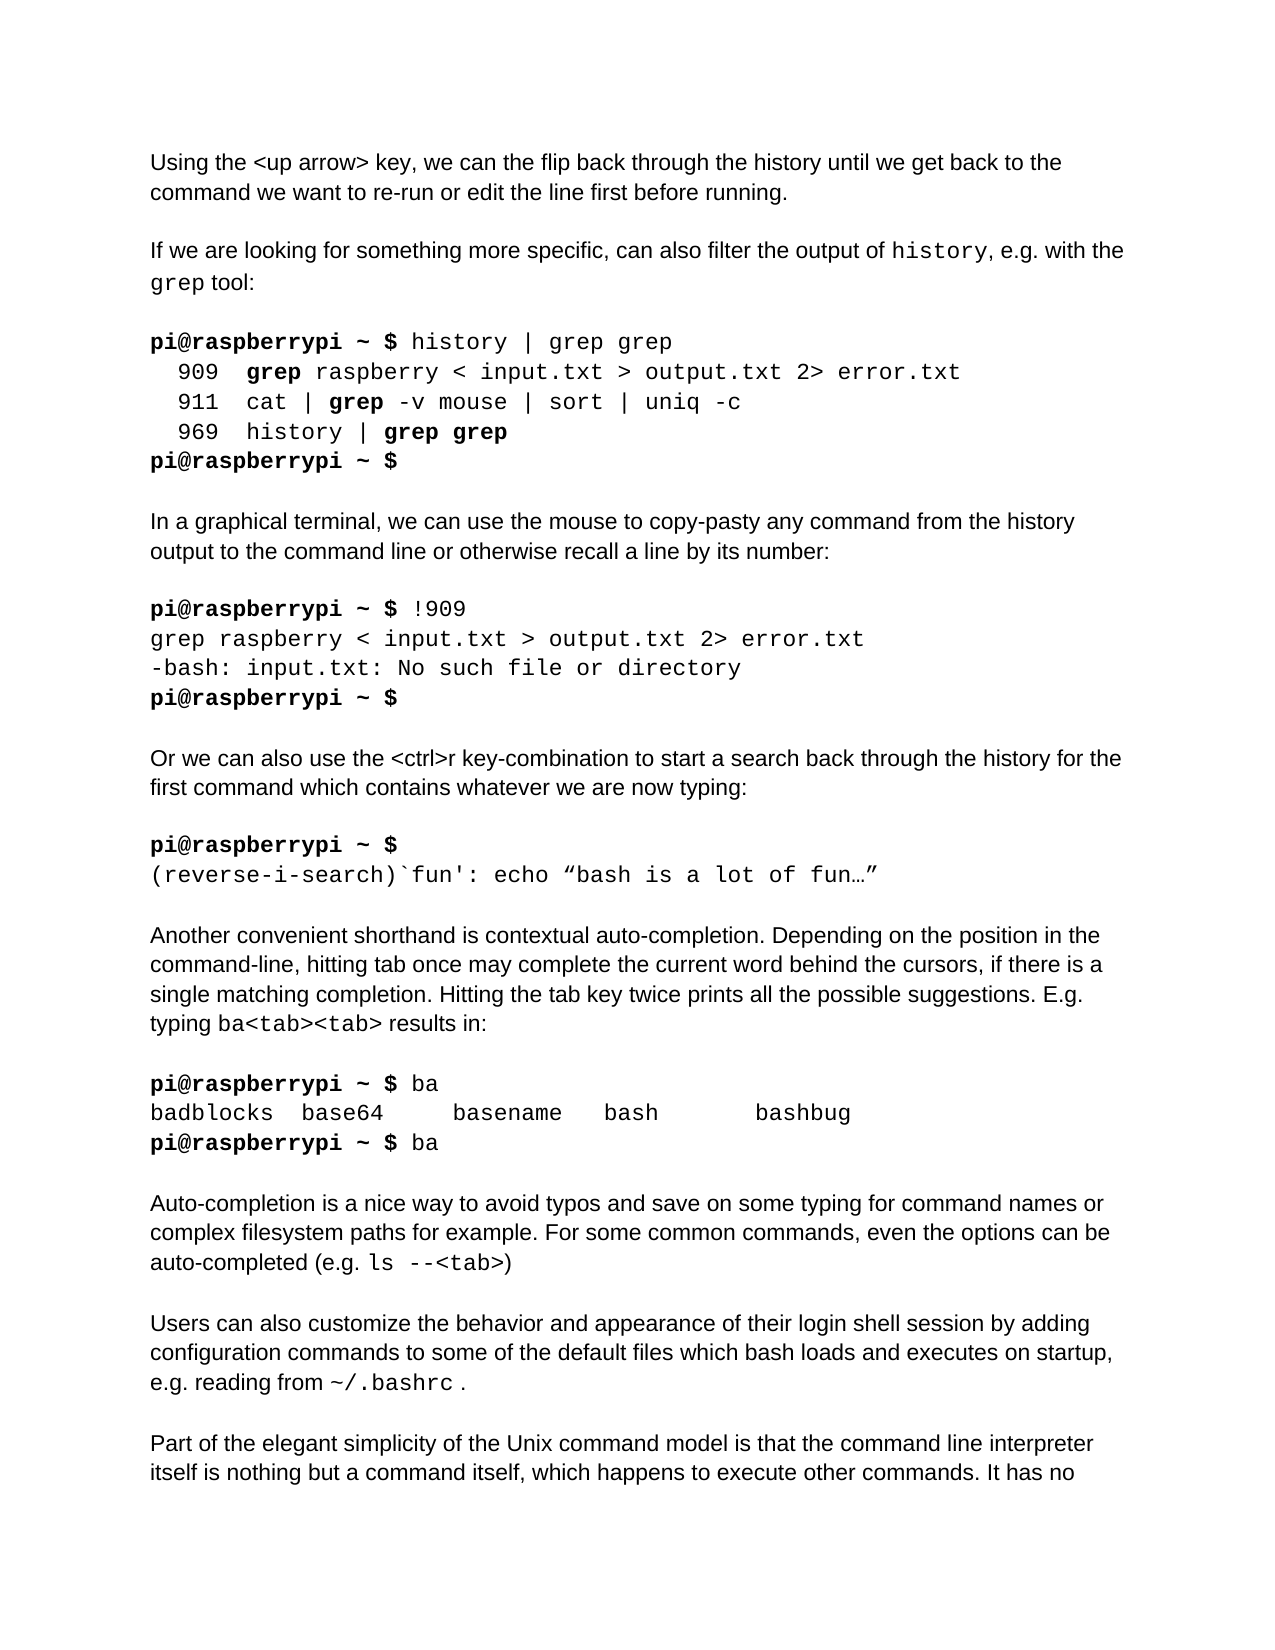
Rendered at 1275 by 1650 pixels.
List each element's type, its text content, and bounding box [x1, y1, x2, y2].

text In a graphical terminal, we can use the mouse to copy-pasty any command from the history output to the command line or otherwise recall a line by its number: [150, 509, 1125, 564]
text Or we can also use the <ctrl>r key-combination to start a search back through the history for the first command which contains whatever we are now typing: [150, 746, 1125, 801]
text pi@raspberrypi ~ $ history | grep grep [150, 331, 1125, 357]
text pi@raspberrypi ~ $ ba [150, 1072, 1125, 1098]
text pi@raspberrypi ~ $ !909 [150, 597, 1125, 623]
text (reverse-i-search)`fun': echo “bash is a lot of fun…” [150, 863, 1125, 889]
text pi@raspberrypi ~ $ [150, 686, 1125, 712]
text 969 history | grep grep [150, 420, 1125, 446]
text pi@raspberrypi ~ $ [150, 834, 1125, 860]
text If we are looking for something more specific, can also filter the output of history, e.g. with the grep tool: [150, 238, 1125, 297]
text Auto-completion is a nice way to avoid typos and save on some typing for command names or complex filesystem paths for example. For some common commands, even the options can be auto-completed (e.g. ls --<tab>) [150, 1191, 1125, 1277]
text badblocks base64 basename bash bashbug [150, 1102, 1125, 1128]
text 911 cat | grep -v mouse | sort | uniq -c [150, 390, 1125, 416]
text 909 grep raspberry < input.txt > output.txt 2> error.txt [150, 360, 1125, 386]
text Using the <up arrow> key, we can the flip back through the history until we get back to the command we want to re-run or edit the line first before running. [150, 150, 1125, 205]
text Part of the elegant simplicity of the Unix command model is that the command line interpreter itself is nothing but a command itself, which happens to execute other commands. It has no [150, 1431, 1125, 1486]
text Users can also customize the behavior and appearance of their login shell session by adding configuration commands to some of the default files which bash loads and executes on startup, e.g. reading from ~/.bashrc . [150, 1311, 1125, 1397]
text pi@raspberrypi ~ $ [150, 450, 1125, 476]
text Another convenient shorthand is contextual auto-completion. Depending on the position in the command-line, hitting tab once may complete the current word behind the cursors, if there is a single matching completion. Hitting the tab key twice prints all the possible suggestions. E.g. typing ba<tab><tab> results in: [150, 923, 1125, 1038]
text -bash: input.txt: No such file or directory [150, 657, 1125, 683]
text grep raspberry < input.txt > output.txt 2> error.txt [150, 627, 1125, 653]
text pi@raspberrypi ~ $ ba [150, 1132, 1125, 1157]
